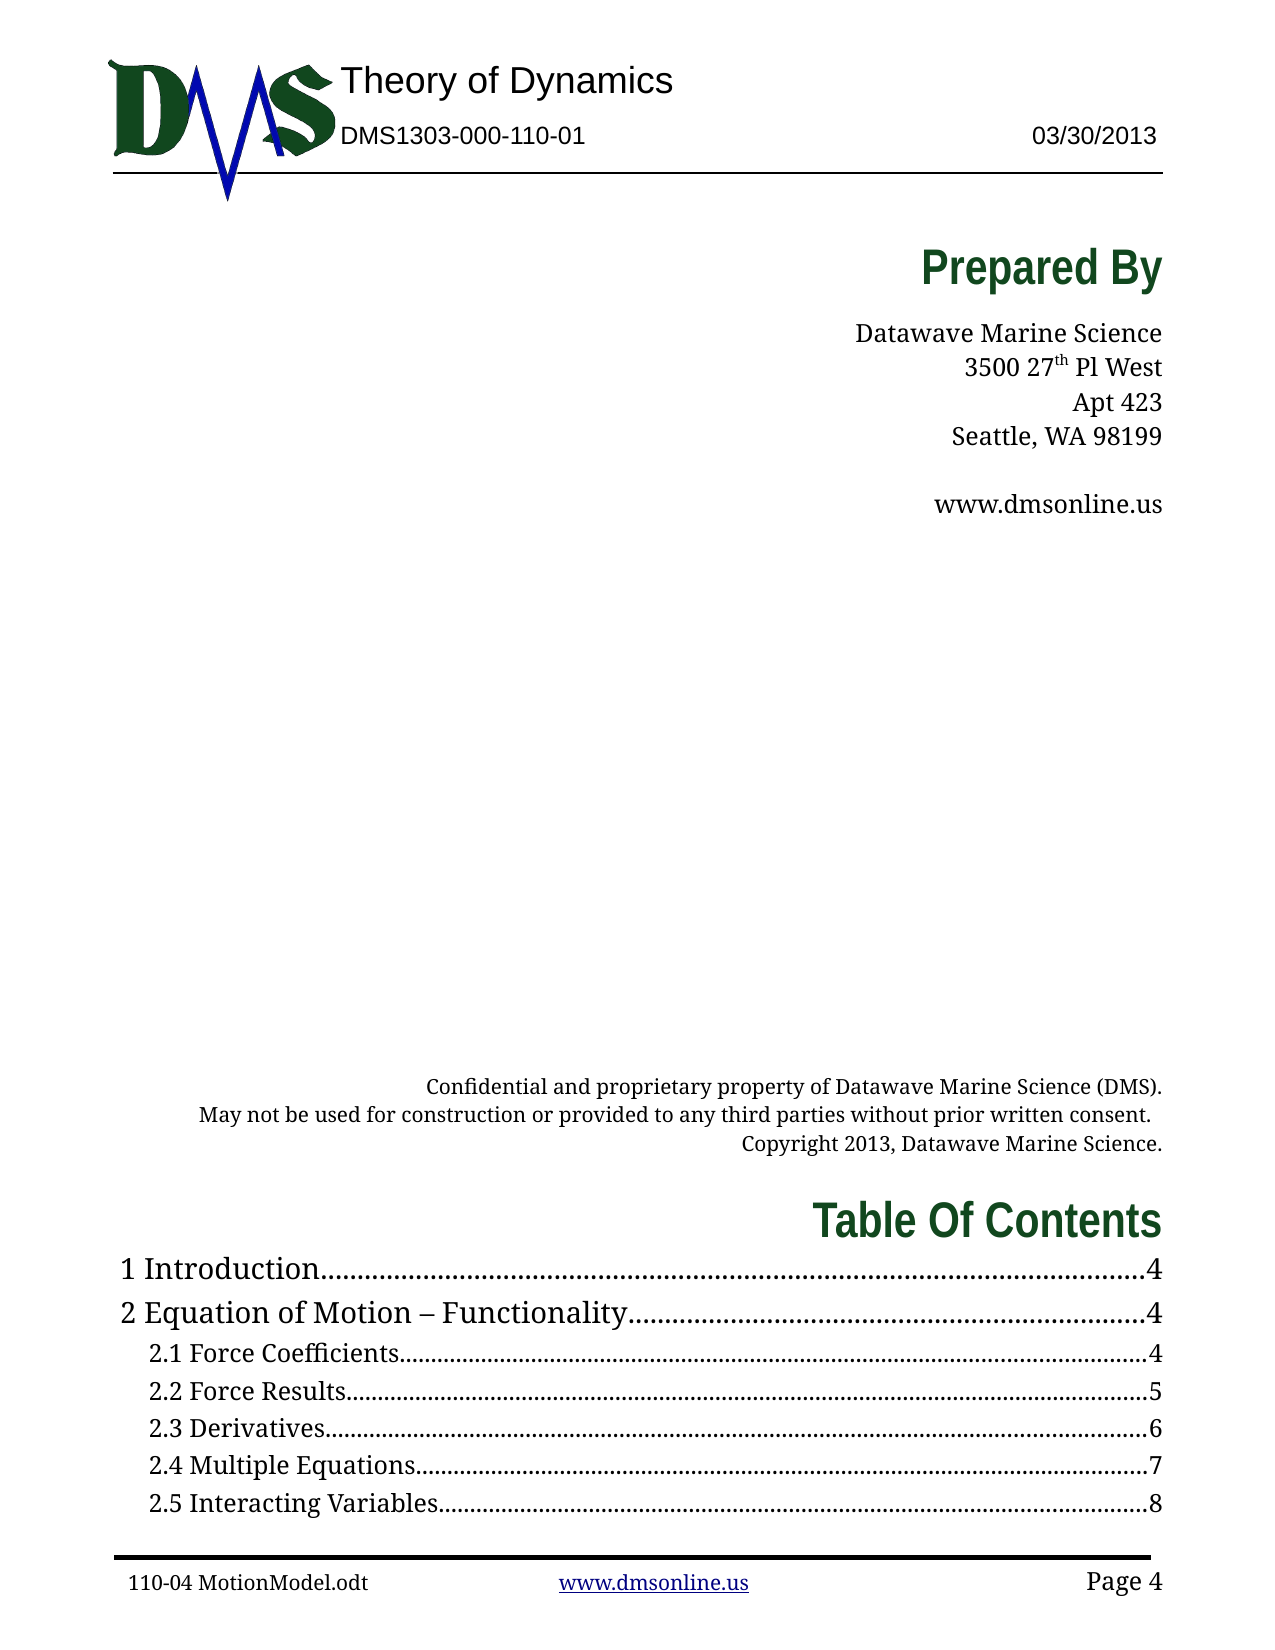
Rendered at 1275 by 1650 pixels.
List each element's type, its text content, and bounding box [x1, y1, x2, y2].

table_cell Confidential and proprietary property of Datawave Marine Science (DMS). May not be used for construction or provided to any third parties without prior written consent. Copyright 2013, Datawave Marine Science. [113, 520, 1162, 1157]
text 2.4 Multiple Equations 7 [142, 1448, 1162, 1482]
picture [105, 56, 338, 204]
table_header Prepared By Datawave Marine Science 3500 27th Pl West Apt 423 Seattle, WA 98199 www.dmsonline.us [113, 238, 1162, 520]
text 2.1 Force Coefficients 4 [142, 1336, 1162, 1370]
text 2.3 Derivatives 6 [142, 1411, 1162, 1445]
text 1 Introduction 4 [112, 1248, 1162, 1288]
text 2 Equation of Motion – Functionality 4 [112, 1292, 1162, 1332]
text 2.5 Interacting Variables 8 [142, 1485, 1162, 1519]
text 2.2 Force Results 5 [142, 1373, 1162, 1407]
subtitle Table of Contents [112, 1191, 1162, 1248]
